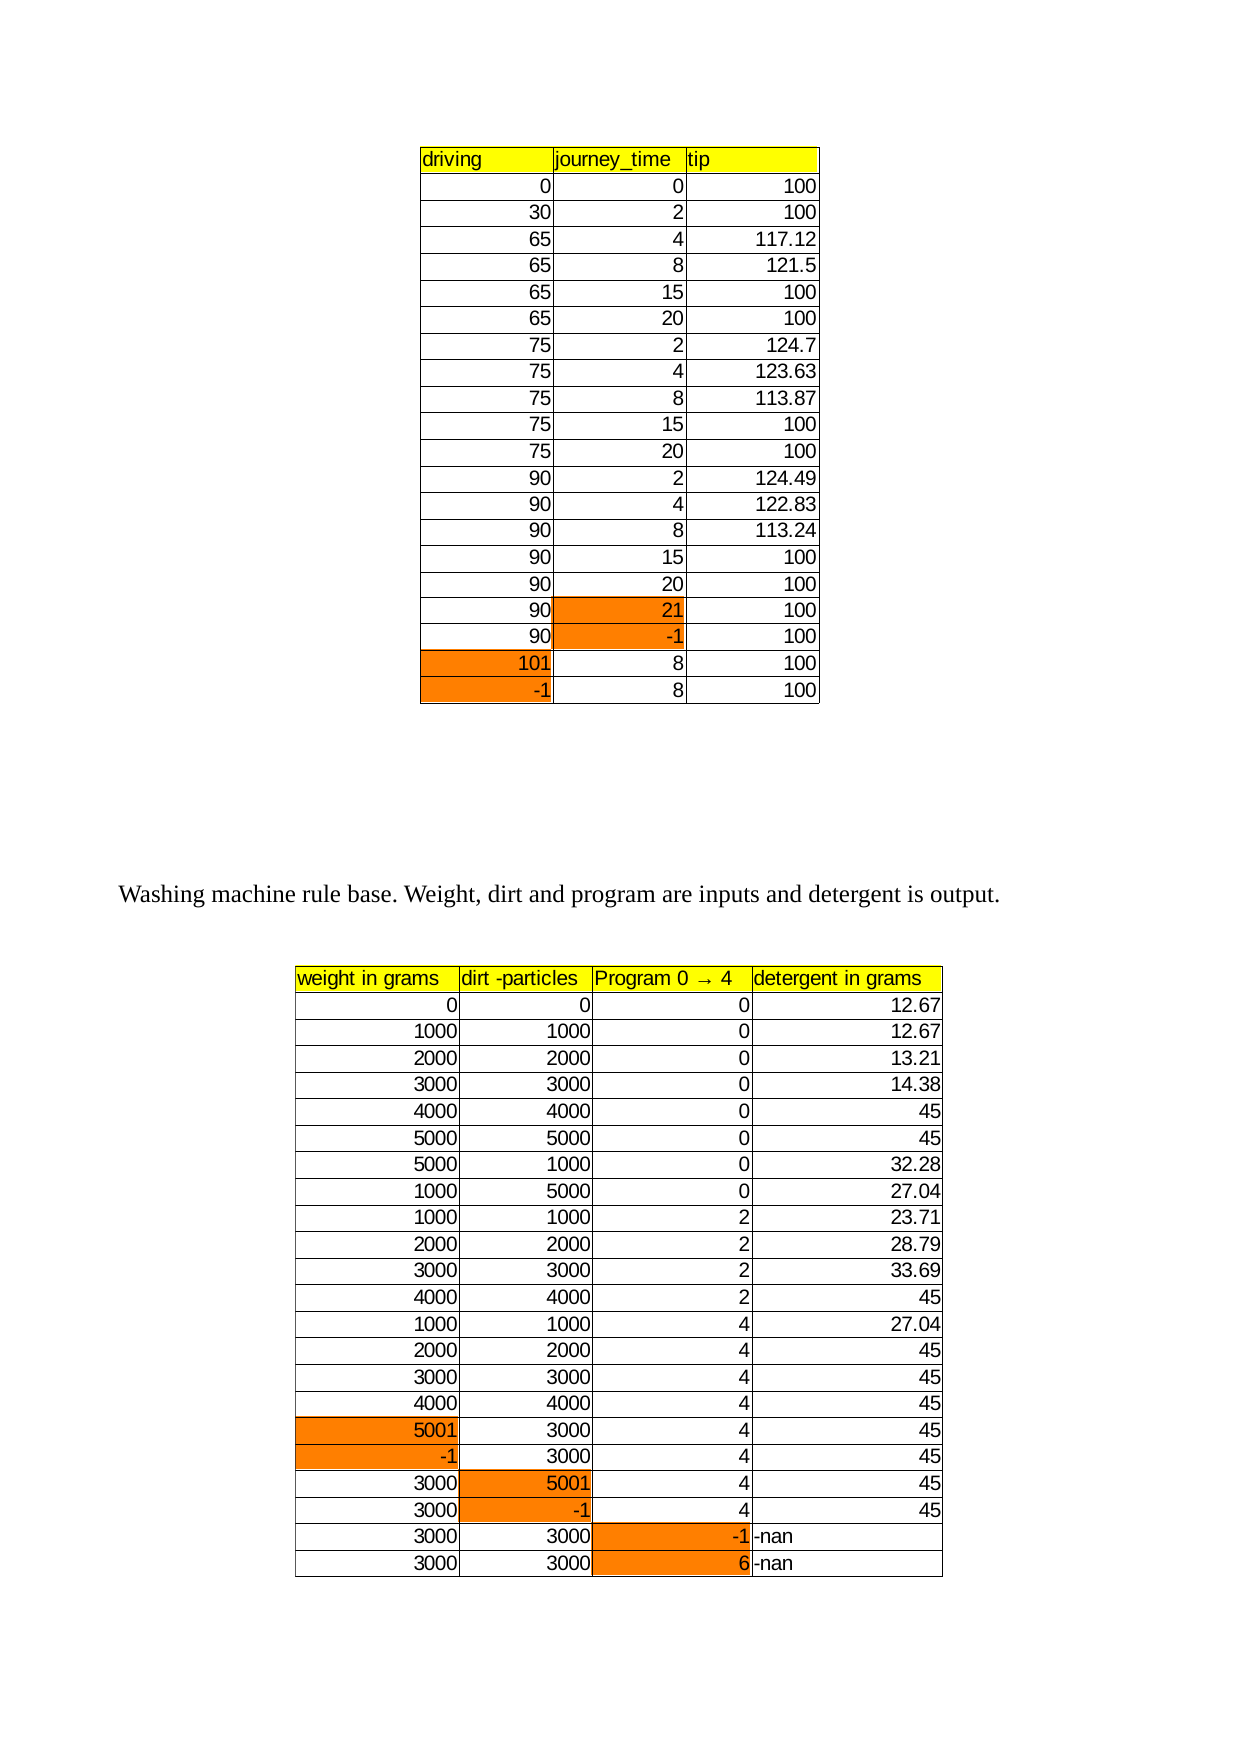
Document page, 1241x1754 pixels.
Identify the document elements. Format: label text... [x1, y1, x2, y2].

text Washing machine rule base. Weight, dirt and program are inputs and detergent is output. [118, 879, 1122, 908]
